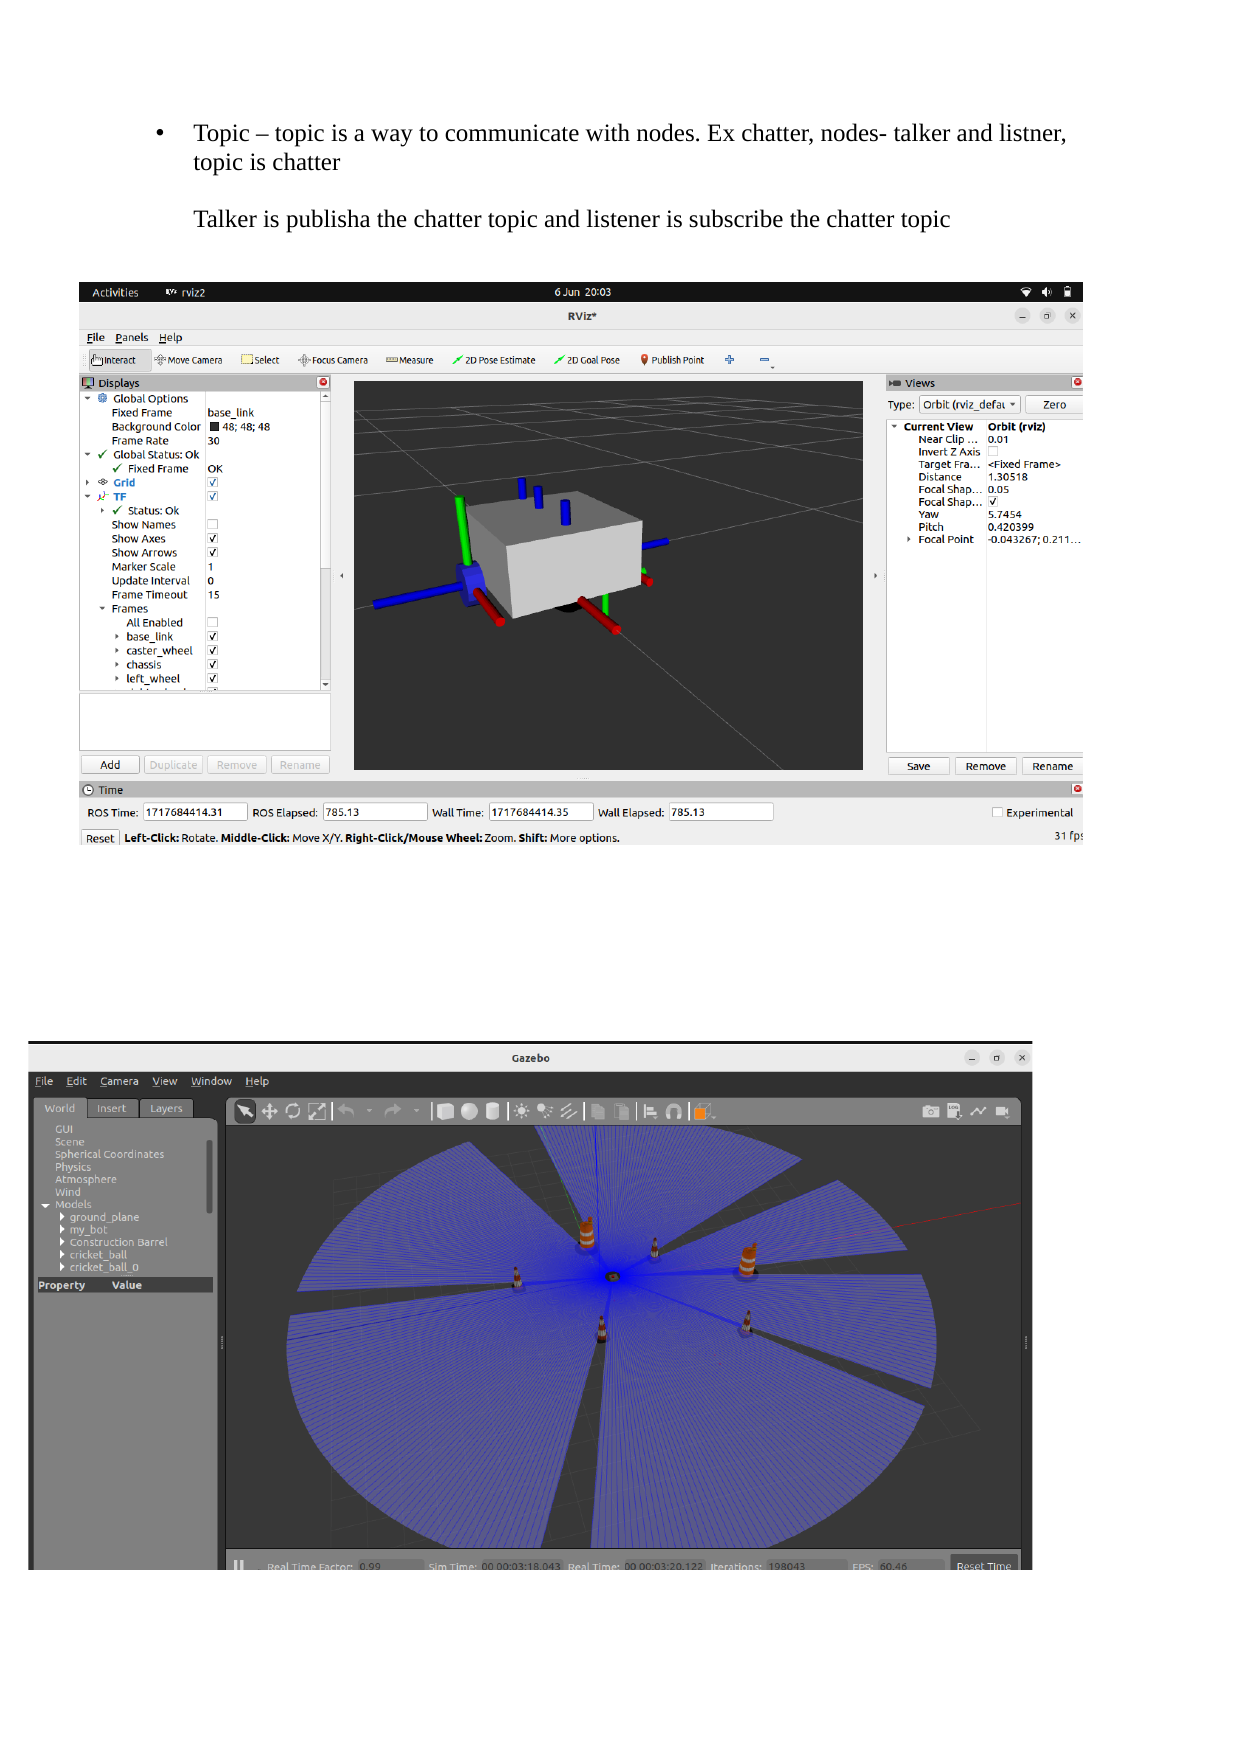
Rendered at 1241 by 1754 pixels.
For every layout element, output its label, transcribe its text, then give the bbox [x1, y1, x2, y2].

list Talker is publisha the chatter topic and listener is subscribe the chatter topic [156, 204, 1122, 233]
picture [28, 1041, 1033, 1570]
list Topic – topic is a way to communicate with nodes. Ex chatter, nodes- talker and listner, topic is chatter [156, 118, 1122, 176]
picture [79, 282, 1083, 845]
